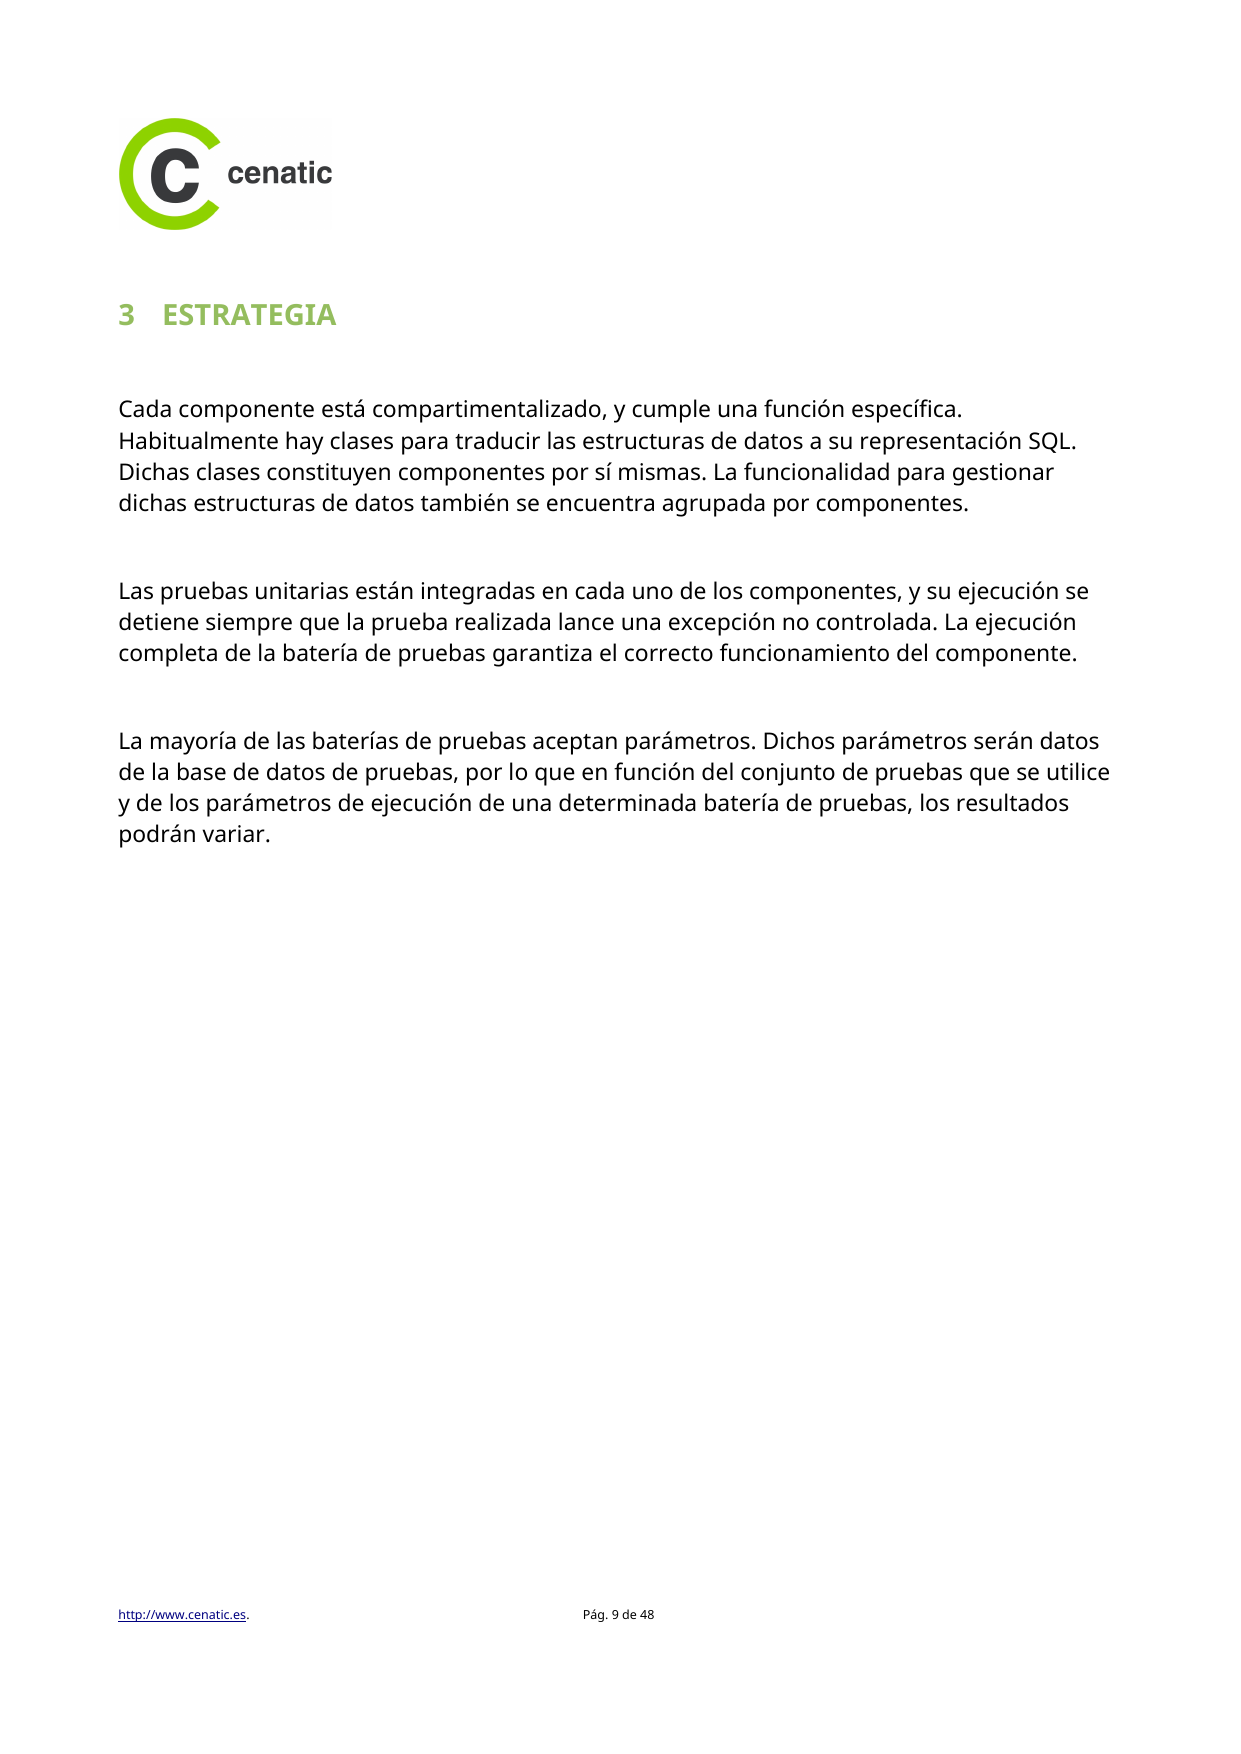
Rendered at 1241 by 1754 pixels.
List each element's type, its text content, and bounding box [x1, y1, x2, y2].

picture [119, 118, 332, 230]
text Cada componente está compartimentalizado, y cumple una función específica. Habitualmente hay clases para traducir las estructuras de datos a su representación SQL. Dichas clases constituyen componentes por sí mismas. La funcionalidad para gestionar dichas estructuras de datos también se encuentra agrupada por componentes. [118, 393, 1122, 518]
text La mayoría de las baterías de pruebas aceptan parámetros. Dichos parámetros serán datos de la base de datos de pruebas, por lo que en función del conjunto de pruebas que se utilice y de los parámetros de ejecución de una determinada batería de pruebas, los resultados podrán variar. [118, 724, 1122, 849]
text Las pruebas unitarias están integradas en cada uno de los componentes, y su ejecución se detiene siempre que la prueba realizada lance una excepción no controlada. La ejecución completa de la batería de pruebas garantiza el correcto funcionamiento del componente. [118, 574, 1122, 668]
subtitle ESTRATEGIA [118, 294, 1122, 334]
